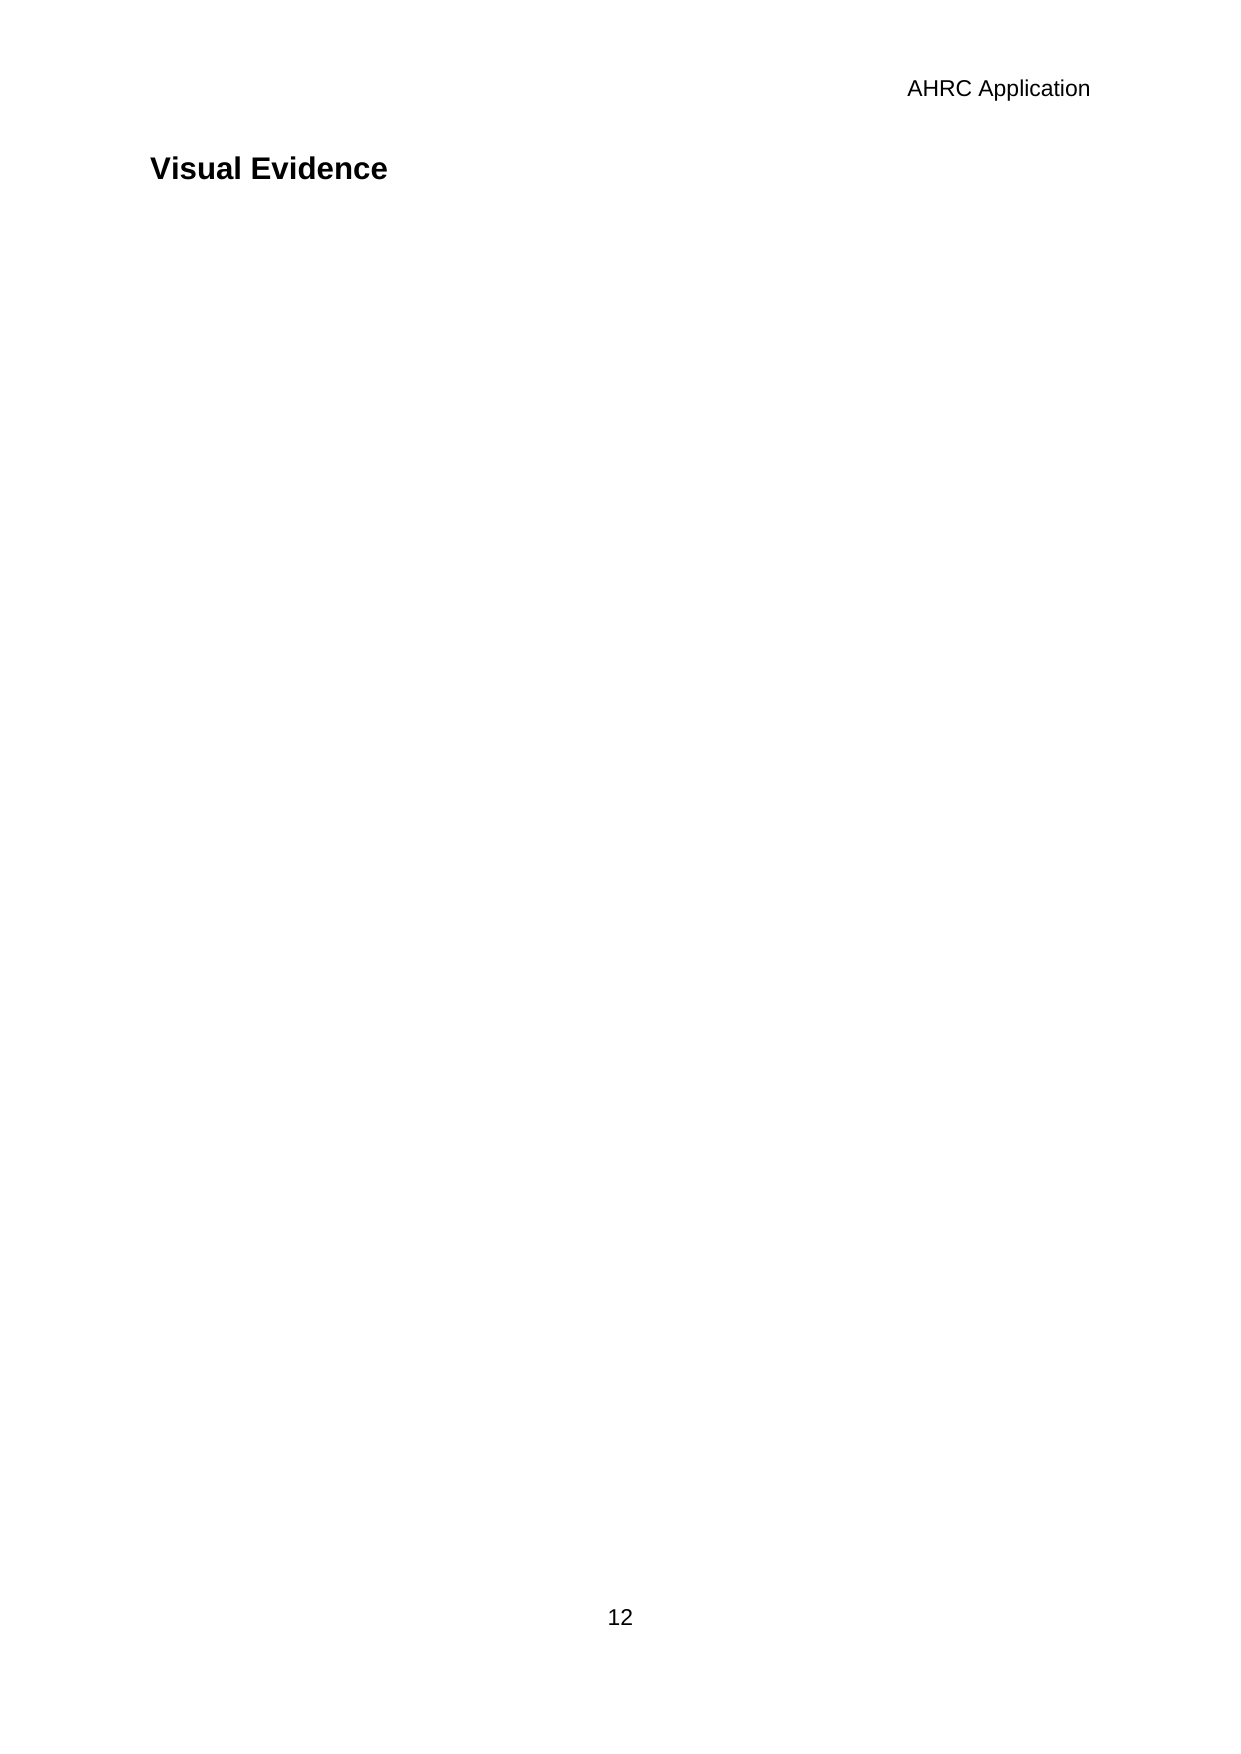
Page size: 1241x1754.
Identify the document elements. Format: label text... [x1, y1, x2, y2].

text Visual Evidence [150, 150, 1090, 186]
